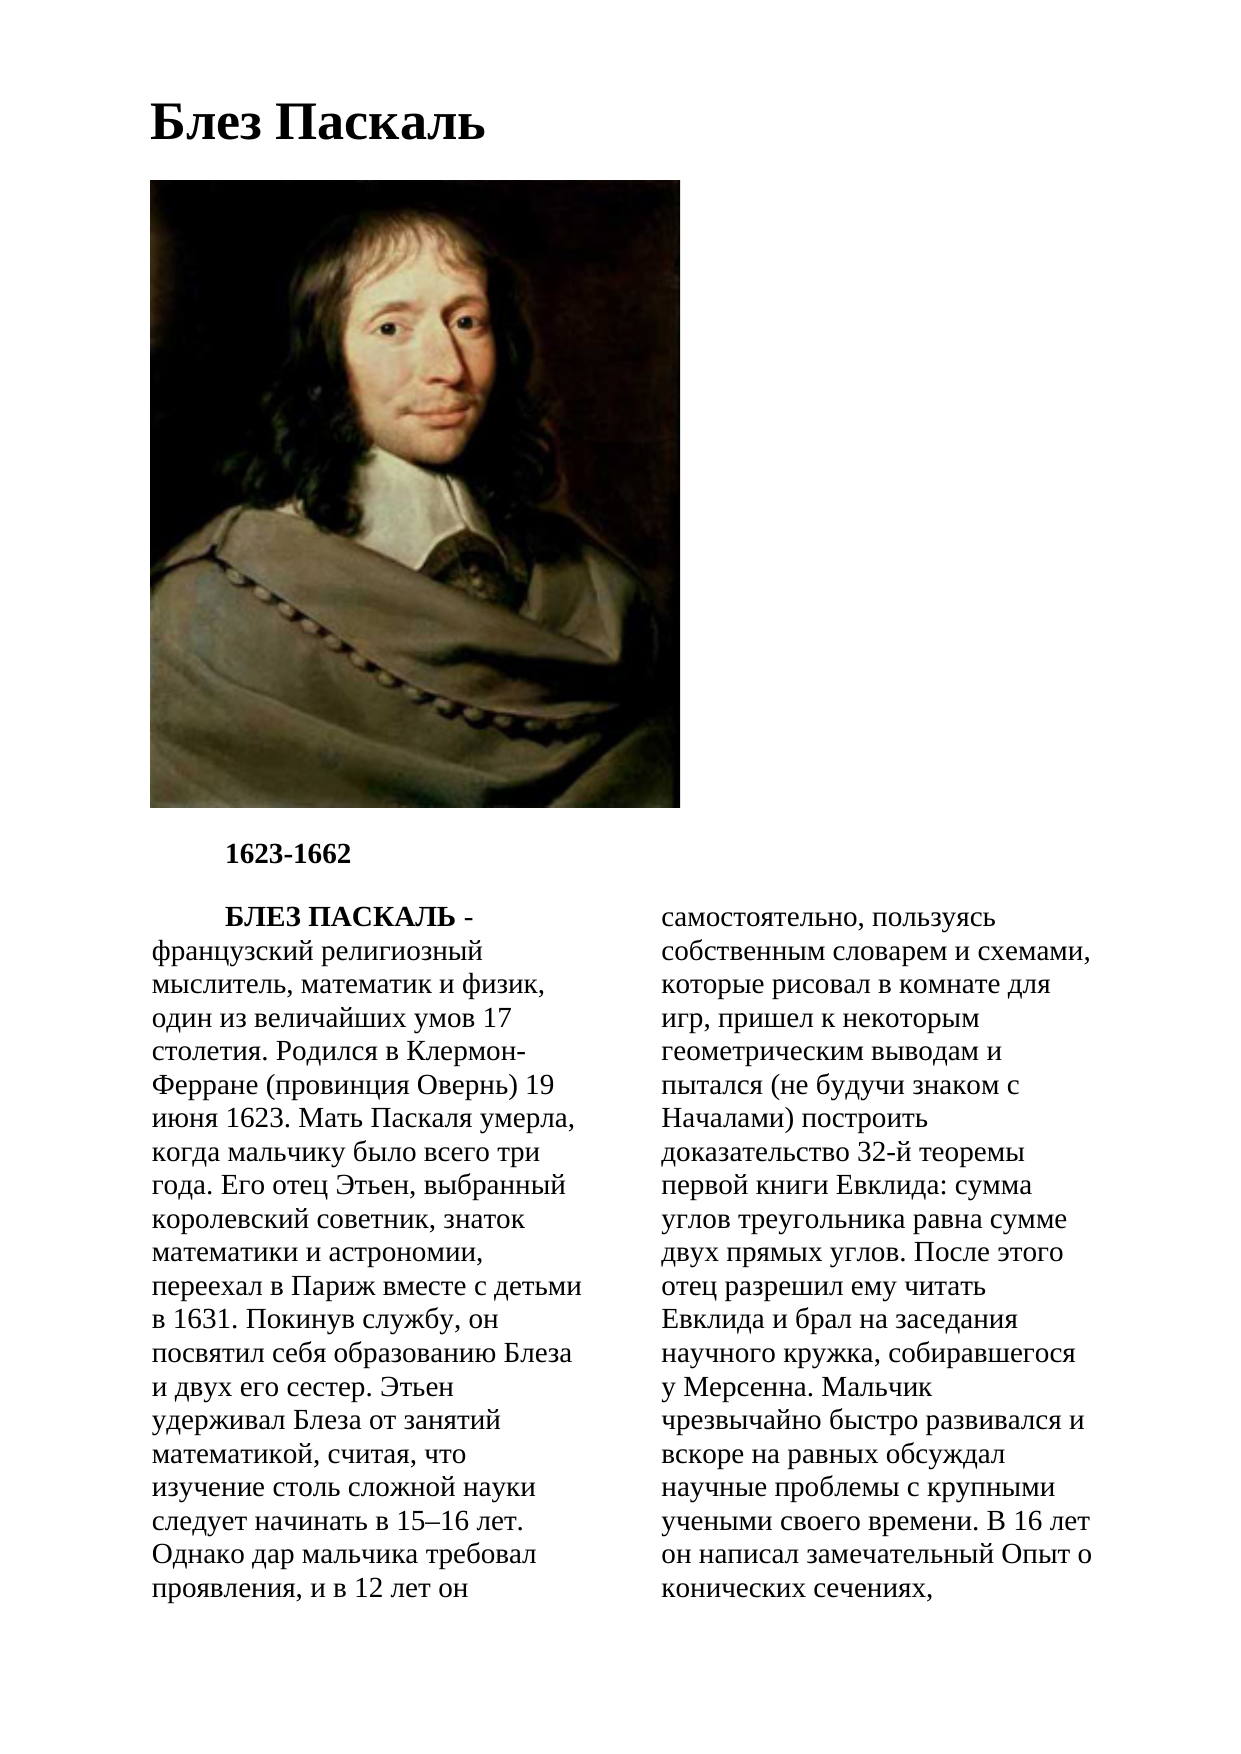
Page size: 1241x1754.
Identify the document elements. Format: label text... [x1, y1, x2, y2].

picture [150, 180, 681, 808]
list 1623-1662 [152, 836, 1094, 870]
list БЛЕЗ ПАСКАЛЬ - французский религиозный мыслитель, математик и физик, один из величайших умов 17 столетия. Родился в Клермон-Ферране (провинция Овернь) 19 июня 1623. Мать Паскаля умерла, когда мальчику было всего три года. Его отец Этьен, выбранный королевский советник, знаток математики и астрономии, переехал в Париж вместе с детьми в 1631. Покинув службу, он посвятил себя образованию Блеза и двух его сестер. Этьен удерживал Блеза от занятий математикой, считая, что изучение столь сложной науки следует начинать в 15–16 лет. Однако дар мальчика требовал проявления, и в 12 лет он [152, 899, 585, 1603]
list самостоятельно, пользуясь собственным словарем и схемами, которые рисовал в комнате для игр, пришел к некоторым геометрическим выводам и пытался (не будучи знаком с Началами) построить доказательство 32-й теоремы первой книги Евклида: сумма углов треугольника равна сумме двух прямых углов. После этого отец разрешил ему читать Евклида и брал на заседания научного кружка, собиравшегося у Мерсенна. Мальчик чрезвычайно быстро развивался и вскоре на равных обсуждал научные проблемы с крупными учеными своего времени. В 16 лет он написал замечательный Опыт о конических сечениях, [661, 899, 1094, 1603]
list Блез Паскаль [136, 88, 1094, 151]
